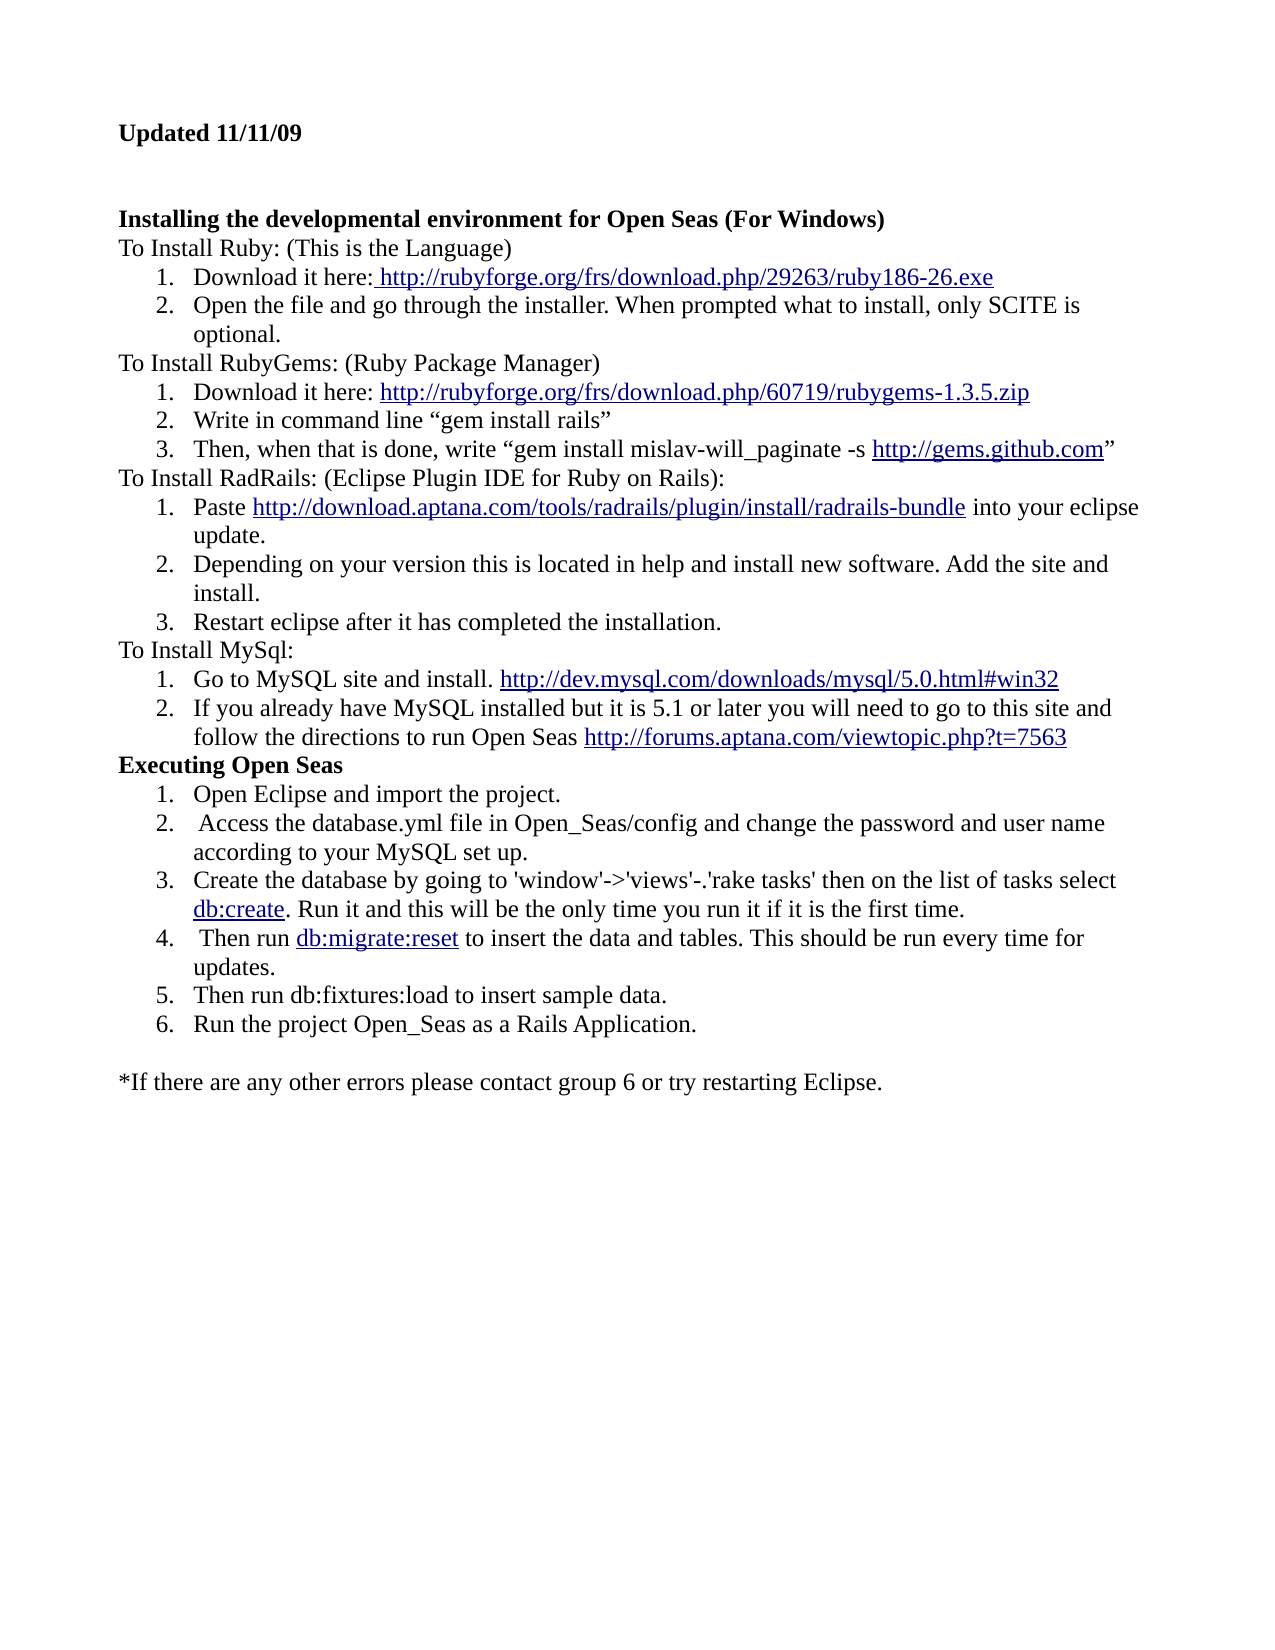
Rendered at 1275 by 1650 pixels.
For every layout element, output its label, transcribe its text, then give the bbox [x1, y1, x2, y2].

list Run the project Open_Seas as a Rails Application. [156, 1009, 1157, 1038]
list Then run db:fixtures:load to insert sample data. [156, 981, 1157, 1009]
list Depending on your version this is located in help and install new software. Add the site and install. [156, 549, 1157, 607]
text Updated 11/11/09 [118, 118, 1157, 147]
list Access the database.yml file in Open_Seas/config and change the password and user name according to your MySQL set up. [156, 808, 1157, 866]
text *If there are any other errors please contact group 6 or try restarting Eclipse. [118, 1067, 1157, 1096]
list Paste http://download.aptana.com/tools/radrails/plugin/install/radrails-bundle into your eclipse update. [156, 492, 1157, 549]
list Create the database by going to 'window'->'views'-.'rake tasks' then on the list of tasks select db:create. Run it and this will be the only time you run it if it is the first time. [156, 866, 1157, 923]
list Then, when that is done, write “gem install mislav-will_paginate -s http://gems.github.com” [156, 434, 1157, 463]
list Restart eclipse after it has completed the installation. [156, 607, 1157, 636]
list If you already have MySQL installed but it is 5.1 or later you will need to go to this site and follow the directions to run Open Seas http://forums.aptana.com/viewtopic.php?t=7563 [156, 693, 1157, 751]
text To Install RubyGems: (Ruby Package Manager) [118, 348, 1157, 377]
text To Install Ruby: (This is the Language) [118, 233, 1157, 262]
list Download it here: http://rubyforge.org/frs/download.php/29263/ruby186-26.exe [156, 262, 1157, 291]
list Open Eclipse and import the project. [156, 779, 1157, 808]
list Open the file and go through the installer. When prompted what to install, only SCITE is optional. [156, 291, 1157, 348]
list Write in command line “gem install rails” [156, 406, 1157, 434]
list Go to MySQL site and install. http://dev.mysql.com/downloads/mysql/5.0.html#win32 [156, 664, 1157, 693]
list Then run db:migrate:reset to insert the data and tables. This should be run every time for updates. [156, 923, 1157, 981]
list Download it here: http://rubyforge.org/frs/download.php/60719/rubygems-1.3.5.zip [156, 377, 1157, 406]
text Executing Open Seas [118, 751, 1157, 779]
text To Install RadRails: (Eclipse Plugin IDE for Ruby on Rails): [118, 463, 1157, 492]
text Installing the developmental environment for Open Seas (For Windows) [118, 204, 1157, 233]
text To Install MySql: [118, 636, 1157, 664]
